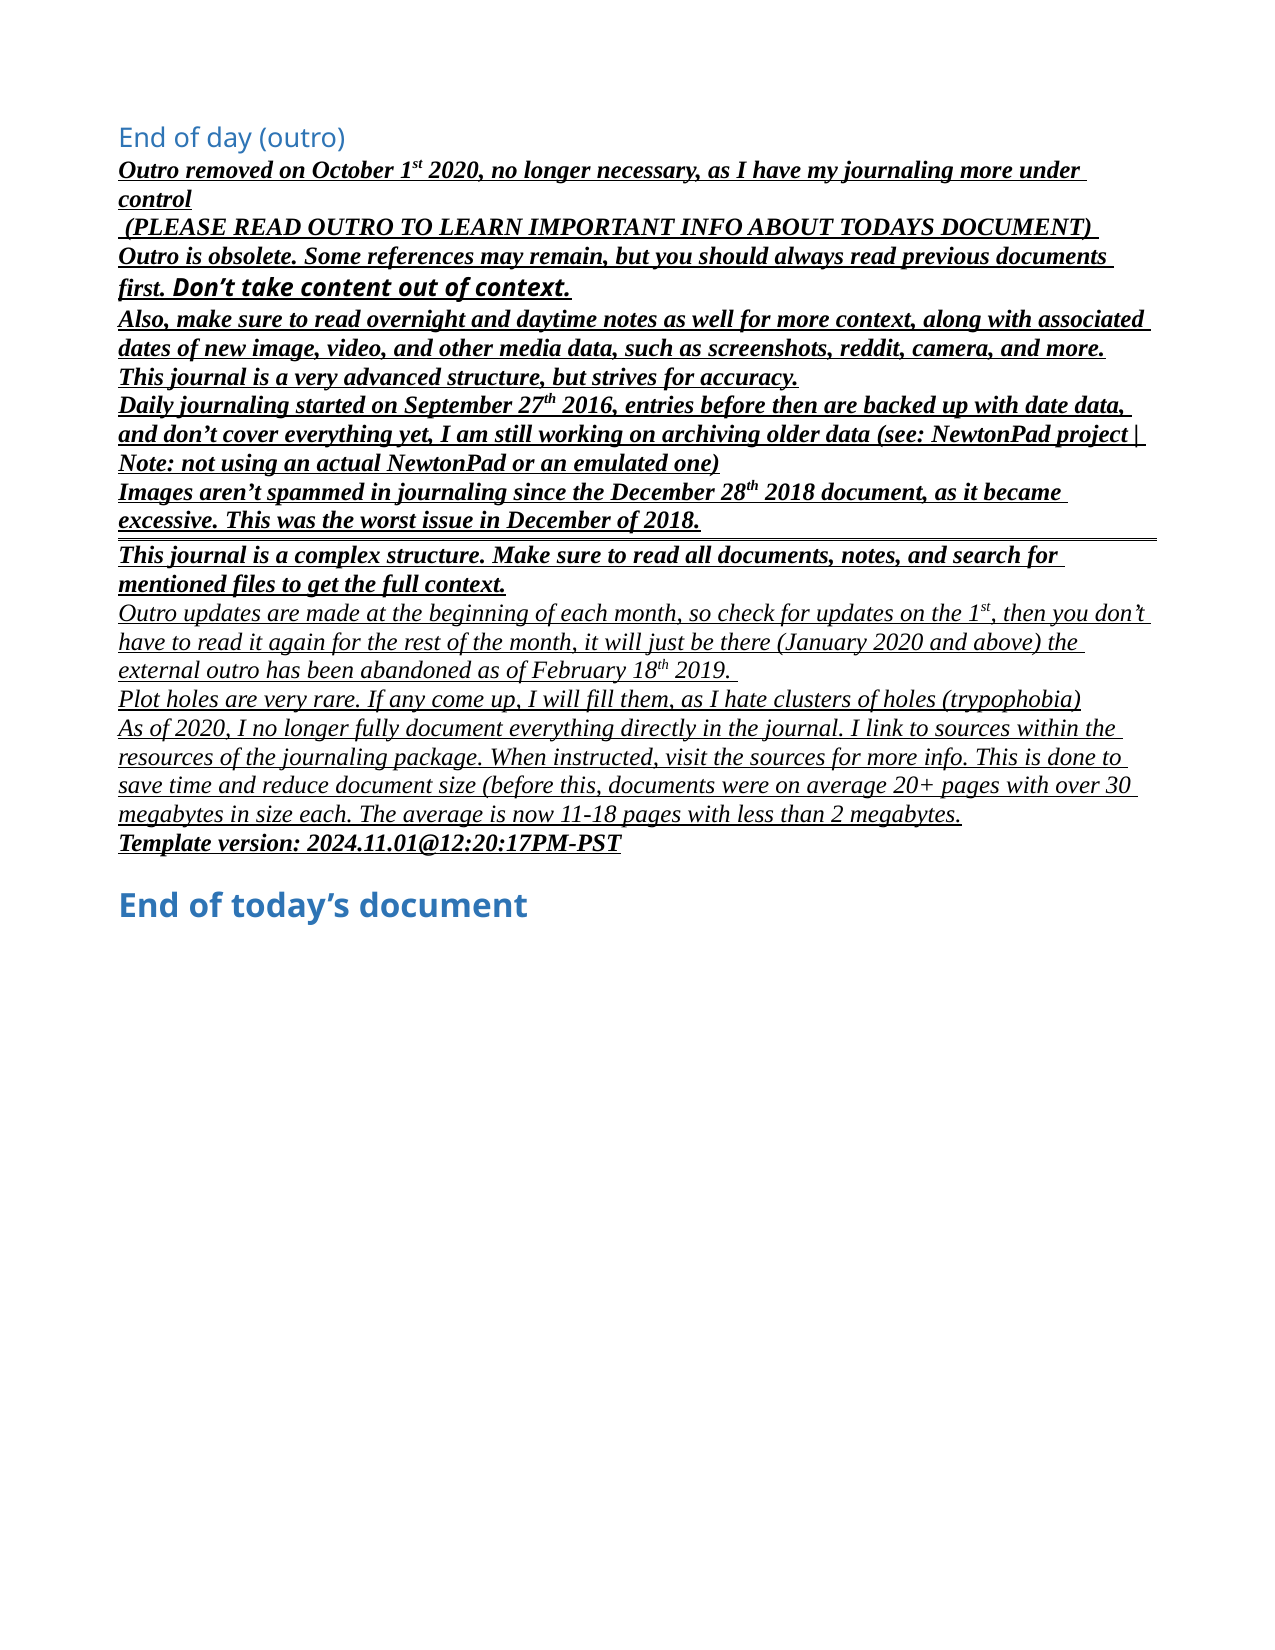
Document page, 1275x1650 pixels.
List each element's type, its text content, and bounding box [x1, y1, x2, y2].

text Outro updates are made at the beginning of each month, so check for updates on the 1st, then you don’t have to read it again for the rest of the month, it will just be there (January 2020 and above) the external outro has been abandoned as of February 18th 2019. [118, 598, 1157, 684]
text Also, make sure to read overnight and daytime notes as well for more context, along with associated dates of new image, video, and other media data, such as screenshots, reddit, camera, and more. [118, 304, 1157, 362]
subtitle End of day (outro) [118, 118, 1157, 155]
text Outro removed on October 1st 2020, no longer necessary, as I have my journaling more under control [118, 155, 1157, 212]
text As of 2020, I no longer fully document everything directly in the journal. I link to sources within the resources of the journaling package. When instructed, visit the sources for more info. This is done to save time and reduce document size (before this, documents were on average 20+ pages with over 30 megabytes in size each. The average is now 11-18 pages with less than 2 megabytes. [118, 713, 1157, 828]
text Daily journaling started on September 27th 2016, entries before then are backed up with date data, and don’t cover everything yet, I am still working on archiving older data (see: NewtonPad project | Note: not using an actual NewtonPad or an emulated one) [118, 390, 1157, 477]
text (PLEASE READ OUTRO TO LEARN IMPORTANT INFO ABOUT TODAYS DOCUMENT) Outro is obsolete. Some references may remain, but you should always read previous documents first. Don’t take content out of context. [118, 212, 1157, 304]
text This journal is a very advanced structure, but strives for accuracy. [118, 362, 1157, 390]
subtitle End of today’s document [118, 882, 1157, 927]
text Images aren’t spammed in journaling since the December 28th 2018 document, as it became excessive. This was the worst issue in December of 2018. [118, 477, 1157, 538]
text Template version: 2024.11.01@12:20:17PM-PST [118, 828, 1157, 857]
text This journal is a complex structure. Make sure to read all documents, notes, and search for mentioned files to get the full context. [118, 541, 1157, 598]
text Plot holes are very rare. If any come up, I will fill them, as I hate clusters of holes (trypophobia) [118, 684, 1157, 713]
